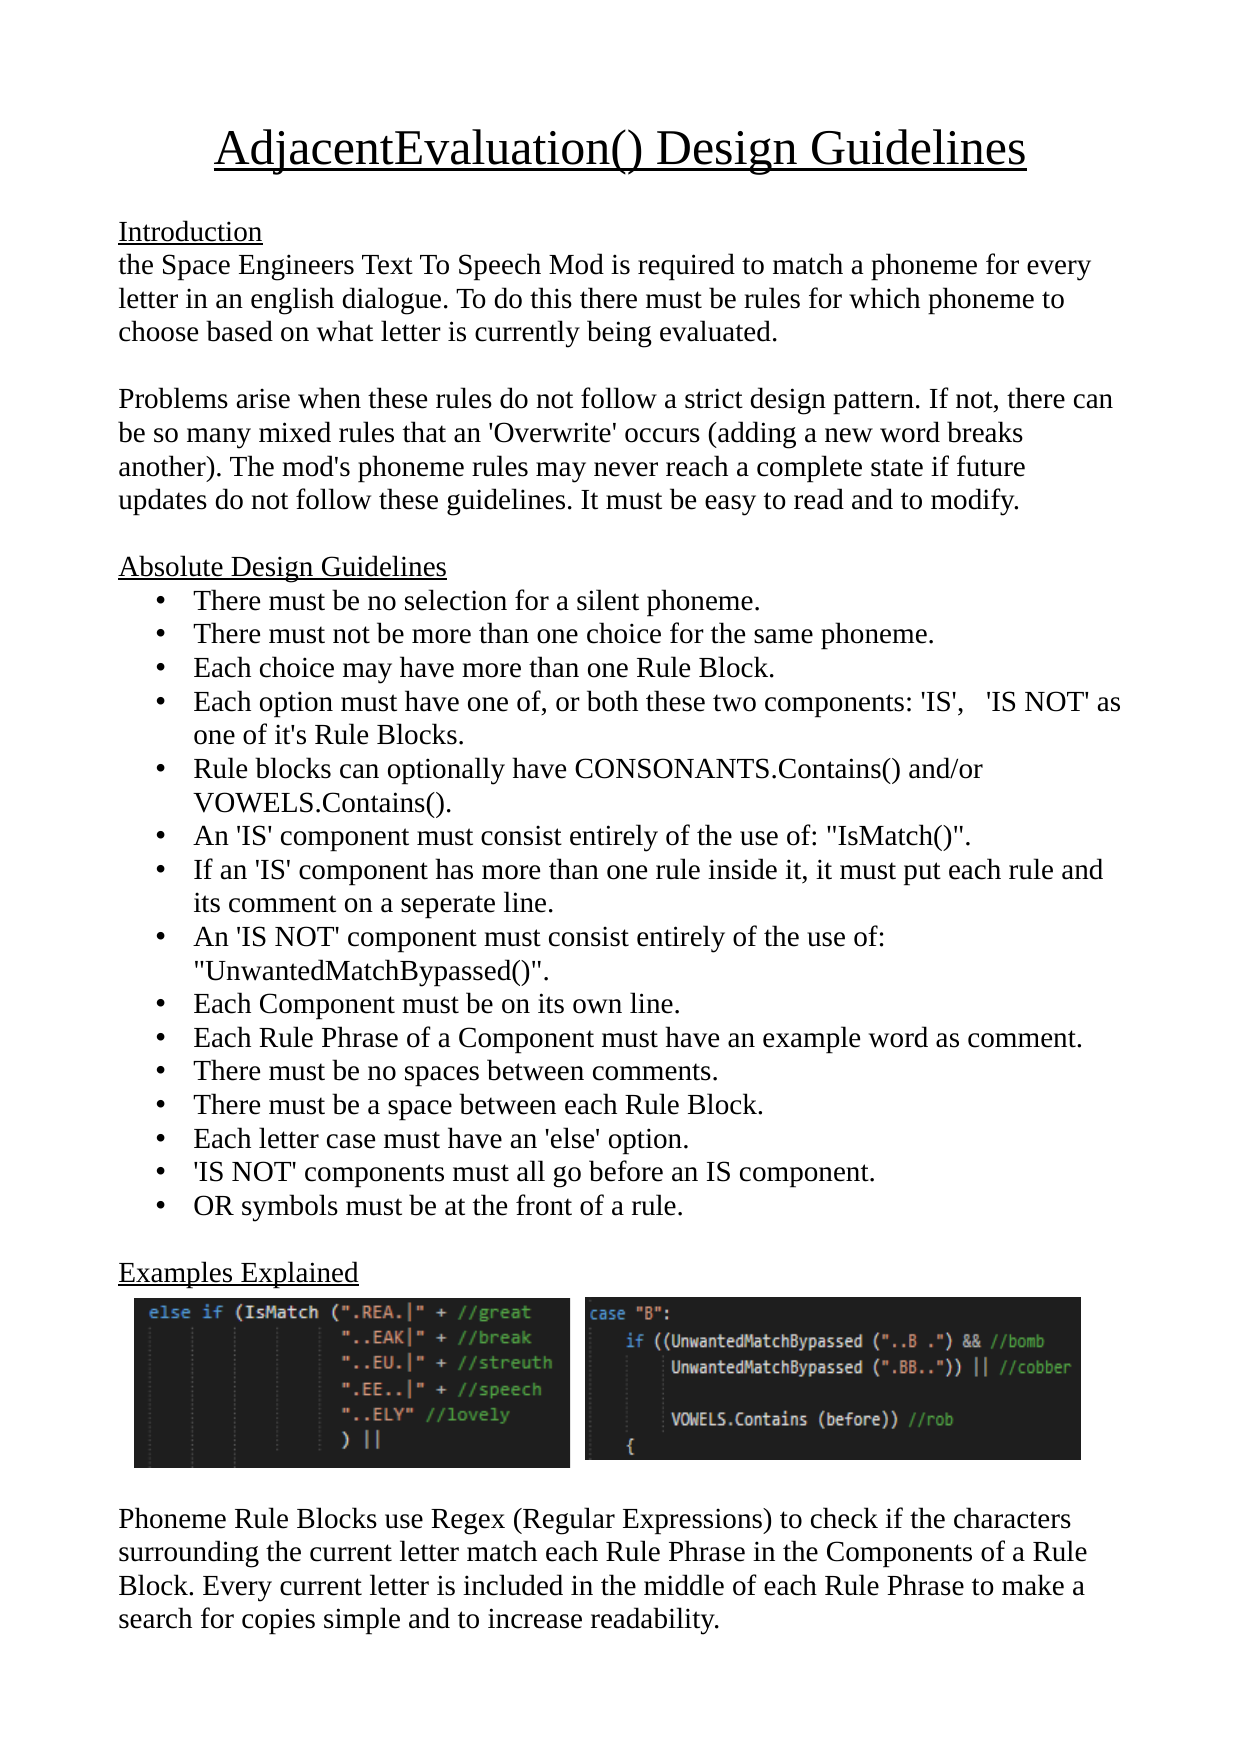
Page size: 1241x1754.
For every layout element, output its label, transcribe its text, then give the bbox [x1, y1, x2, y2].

list If an 'IS' component has more than one rule inside it, it must put each rule and its comment on a seperate line. [156, 852, 1122, 919]
list Rule blocks can optionally have CONSONANTS.Contains() and/or [156, 751, 1122, 785]
list 'IS NOT' components must all go before an IS component. [156, 1154, 1122, 1188]
list Each letter case must have an 'else' option. [156, 1121, 1122, 1154]
list There must be no spaces between comments. [156, 1053, 1122, 1087]
list Each Rule Phrase of a Component must have an example word as comment. [156, 1020, 1122, 1053]
text Introduction [118, 214, 1122, 247]
text AdjacentEvaluation() Design Guidelines [118, 118, 1122, 176]
text the Space Engineers Text To Speech Mod is required to match a phoneme for every letter in an english dialogue. To do this there must be rules for which phoneme to choose based on what letter is currently being evaluated. [118, 247, 1122, 348]
text Examples Explained [118, 1255, 1122, 1289]
list An 'IS NOT' component must consist entirely of the use of: "UnwantedMatchBypassed()". [156, 919, 1122, 986]
list An 'IS' component must consist entirely of the use of: "IsMatch()". [156, 818, 1122, 852]
text Absolute Design Guidelines [118, 549, 1122, 583]
list There must not be more than one choice for the same phoneme. [156, 617, 1122, 650]
picture [134, 1298, 571, 1468]
text Phoneme Rule Blocks use Regex (Regular Expressions) to check if the characters surrounding the current letter match each Rule Phrase in the Components of a Rule Block. Every current letter is included in the middle of each Rule Phrase to make a search for copies simple and to increase readability. [118, 1501, 1122, 1635]
picture [585, 1297, 1081, 1460]
list There must be a space between each Rule Block. [156, 1087, 1122, 1121]
list Each Component must be on its own line. [156, 986, 1122, 1020]
list Each choice may have more than one Rule Block. [156, 650, 1122, 684]
text Problems arise when these rules do not follow a strict design pattern. If not, there can be so many mixed rules that an 'Overwrite' occurs (adding a new word breaks another). The mod's phoneme rules may never reach a complete state if future updates do not follow these guidelines. It must be easy to read and to modify. [118, 382, 1122, 516]
list Each option must have one of, or both these two components: 'IS', 'IS NOT' as one of it's Rule Blocks. [156, 684, 1122, 751]
list There must be no selection for a silent phoneme. [156, 583, 1122, 617]
list OR symbols must be at the front of a rule. [156, 1188, 1122, 1222]
list VOWELS.Contains(). [156, 785, 1122, 818]
